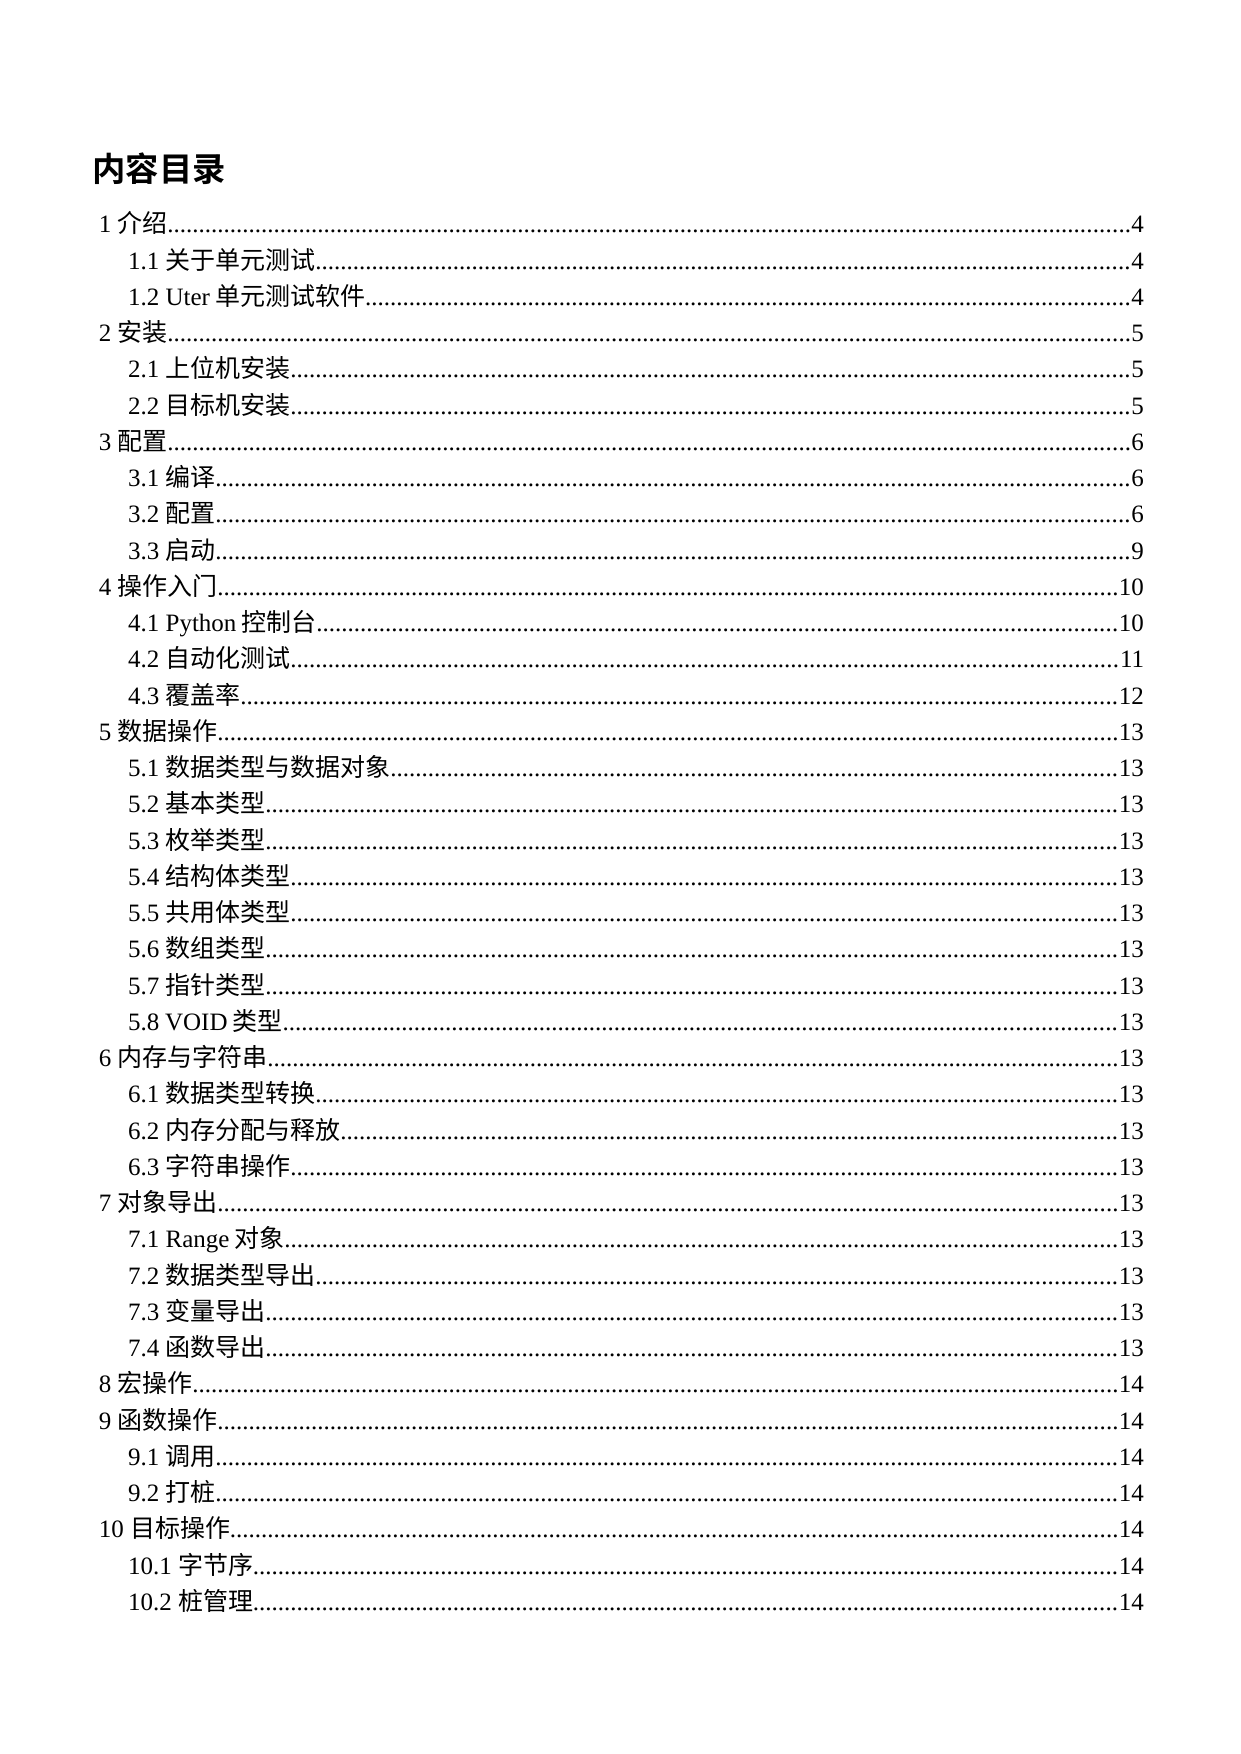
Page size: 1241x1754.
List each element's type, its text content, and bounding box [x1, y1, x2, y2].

text 2.2 目标机安装 5 [122, 385, 1144, 421]
text 9.2 打桩 14 [122, 1473, 1144, 1509]
text 6.1 数据类型转换 13 [122, 1074, 1144, 1110]
text 4.1 Python控制台 10 [122, 603, 1144, 639]
text 4 操作入门 10 [92, 566, 1144, 603]
text 7.3 变量导出 13 [122, 1291, 1144, 1328]
text 6.3 字符串操作 13 [122, 1146, 1144, 1183]
text 3.1 编译 6 [122, 458, 1144, 494]
text 9.1 调用 14 [122, 1436, 1144, 1473]
text 1 介绍 4 [92, 204, 1144, 240]
text 5 数据操作 13 [92, 711, 1144, 748]
text 7.2 数据类型导出 13 [122, 1255, 1144, 1291]
text 8 宏操作 14 [92, 1364, 1144, 1400]
text 7 对象导出 13 [92, 1183, 1144, 1219]
text 10 目标操作 14 [92, 1509, 1144, 1545]
text 2.1 上位机安装 5 [122, 349, 1144, 385]
text 4.3 覆盖率 12 [122, 675, 1144, 711]
text 6.2 内存分配与释放 13 [122, 1110, 1144, 1146]
text 1.2 Uter单元测试软件 4 [122, 276, 1144, 313]
text 6 内存与字符串 13 [92, 1038, 1144, 1074]
subtitle 内容目录 [92, 143, 1144, 191]
text 9 函数操作 14 [92, 1400, 1144, 1436]
text 1.1 关于单元测试 4 [122, 240, 1144, 276]
text 4.2 自动化测试 11 [122, 639, 1144, 675]
text 5.3 枚举类型 13 [122, 820, 1144, 856]
text 5.8 VOID类型 13 [122, 1001, 1144, 1038]
text 5.1 数据类型与数据对象 13 [122, 748, 1144, 784]
text 3.3 启动 9 [122, 530, 1144, 566]
text 3 配置 6 [92, 421, 1144, 458]
text 2 安装 5 [92, 313, 1144, 349]
text 5.4 结构体类型 13 [122, 856, 1144, 893]
text 5.2 基本类型 13 [122, 784, 1144, 820]
text 5.6 数组类型 13 [122, 929, 1144, 965]
text 7.1 Range对象 13 [122, 1219, 1144, 1255]
text 10.2 桩管理 14 [122, 1581, 1144, 1618]
text 5.7 指针类型 13 [122, 965, 1144, 1001]
text 10.1 字节序 14 [122, 1545, 1144, 1581]
text 5.5 共用体类型 13 [122, 893, 1144, 929]
text 3.2 配置 6 [122, 494, 1144, 530]
text 7.4 函数导出 13 [122, 1328, 1144, 1364]
